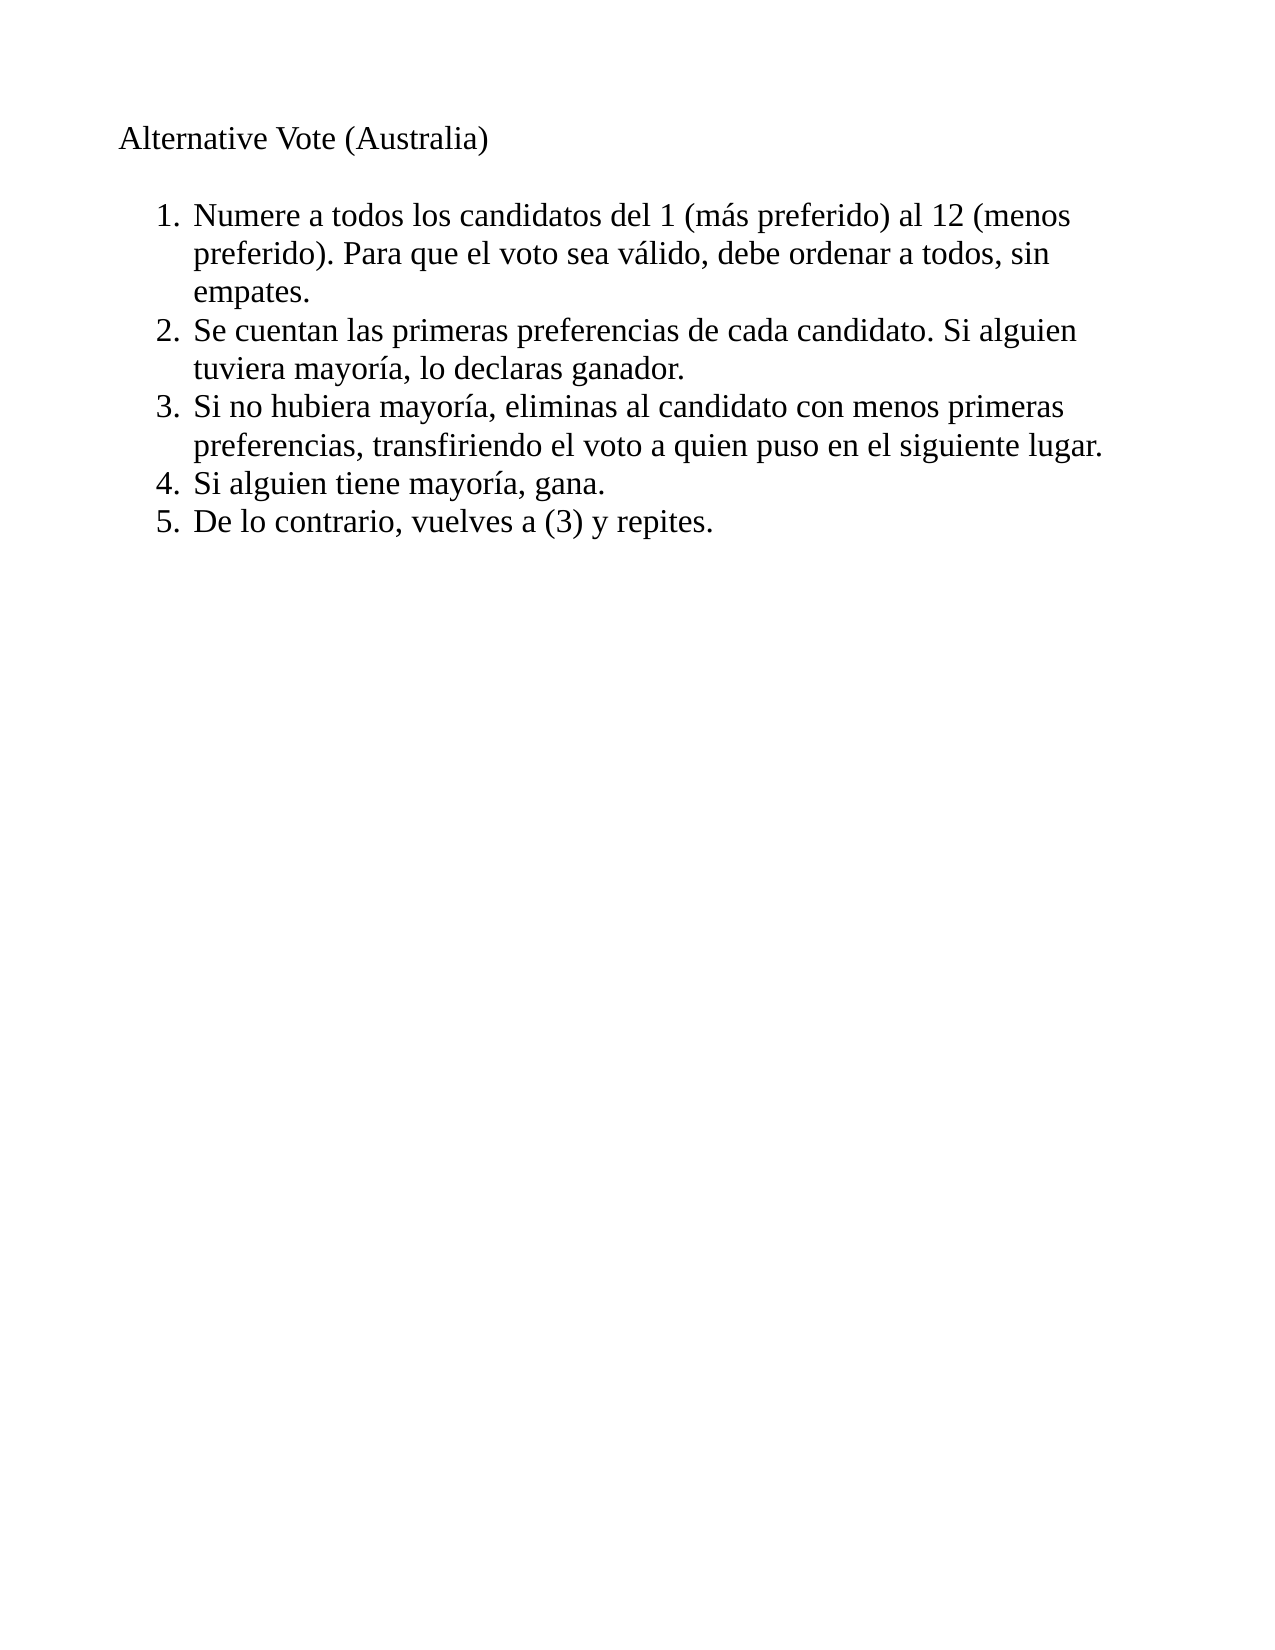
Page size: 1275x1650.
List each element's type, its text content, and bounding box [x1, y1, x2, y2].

list Si no hubiera mayoría, eliminas al candidato con menos primeras preferencias, transfiriendo el voto a quien puso en el siguiente lugar. [156, 386, 1157, 463]
list Si alguien tiene mayoría, gana. [156, 463, 1157, 501]
list Numere a todos los candidatos del 1 (más preferido) al 12 (menos preferido). Para que el voto sea válido, debe ordenar a todos, sin empates. [156, 195, 1157, 310]
text Alternative Vote (Australia) [118, 118, 1157, 156]
list Se cuentan las primeras preferencias de cada candidato. Si alguien tuviera mayoría, lo declaras ganador. [156, 310, 1157, 386]
list De lo contrario, vuelves a (3) y repites. [156, 501, 1157, 540]
